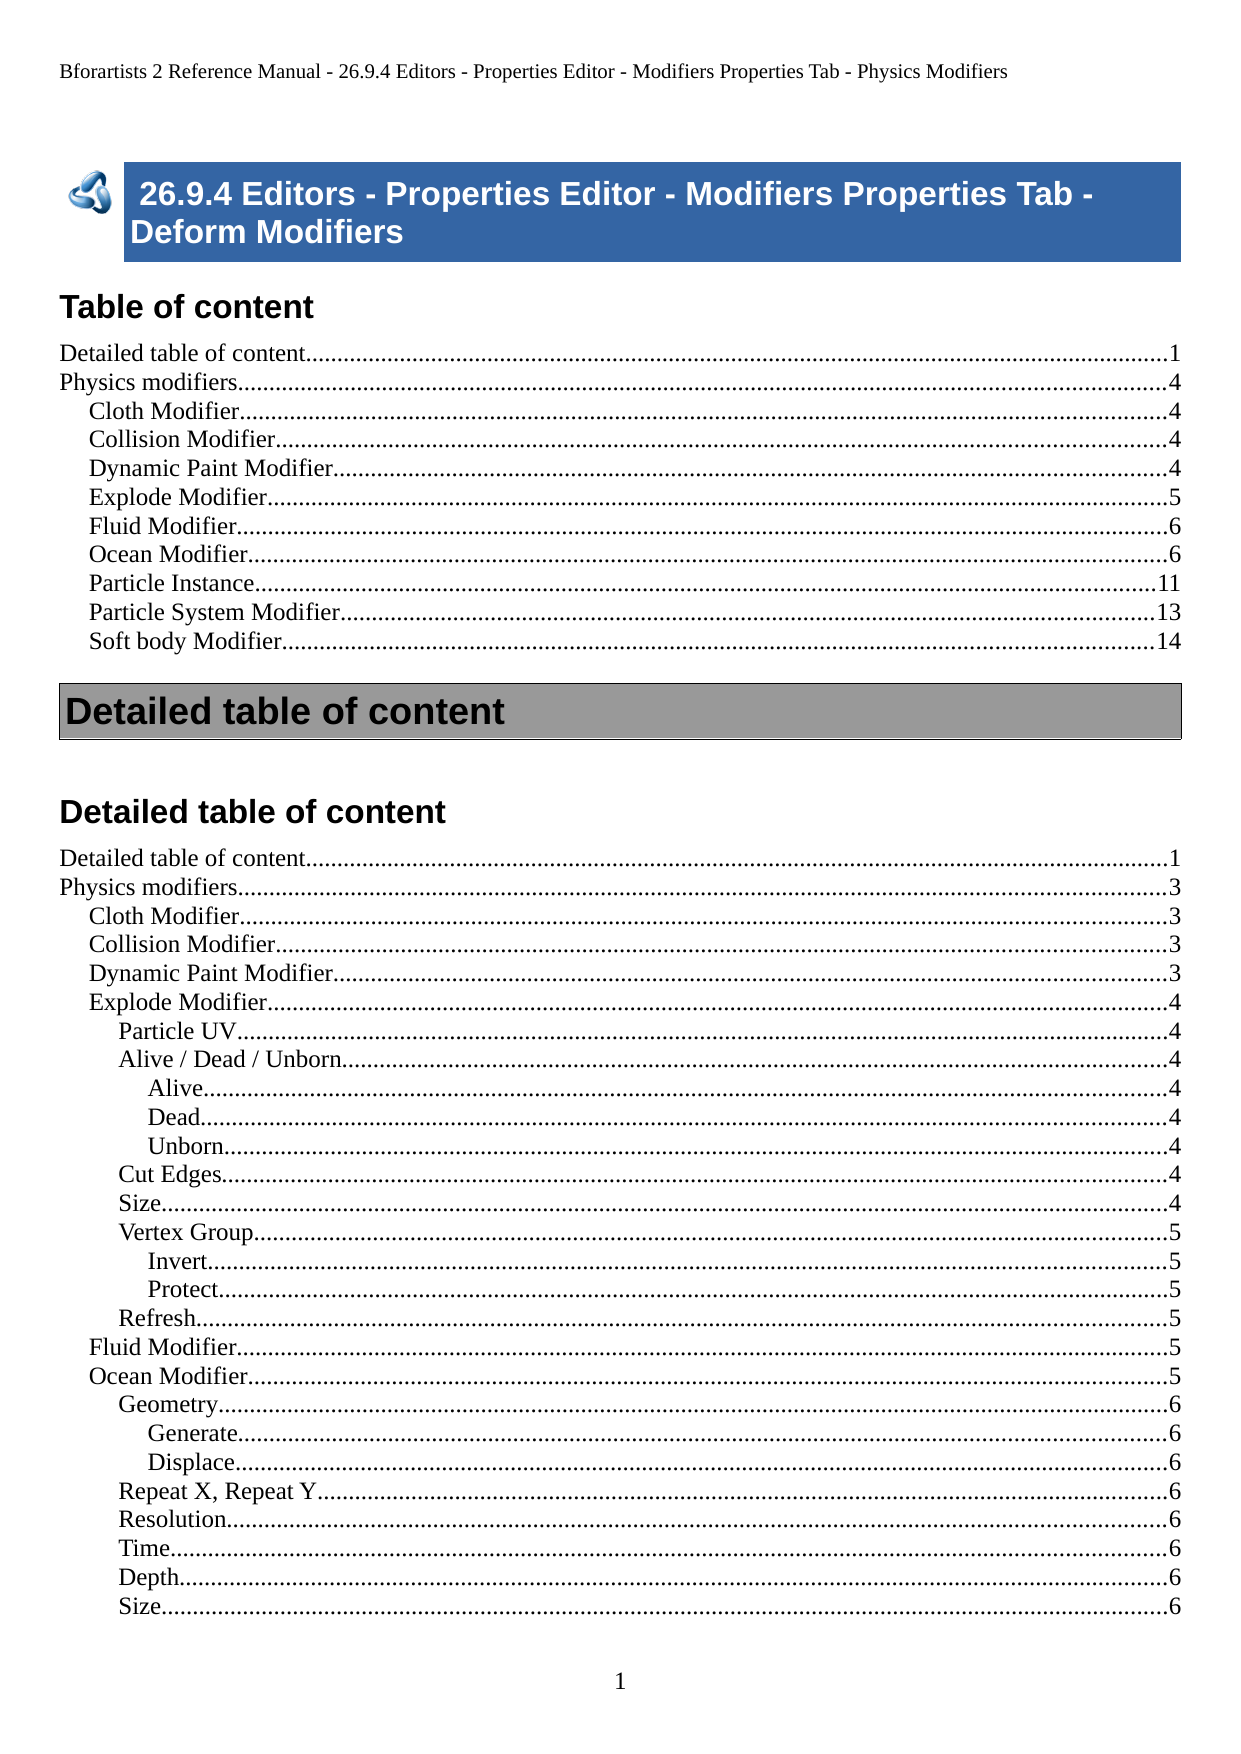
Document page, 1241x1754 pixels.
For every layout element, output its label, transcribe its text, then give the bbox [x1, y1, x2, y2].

text Displace 6 [147, 1447, 1181, 1476]
text Repeat X, Repeat Y 6 [118, 1476, 1181, 1504]
text Detailed table of content 1 [59, 843, 1181, 872]
text Geometry 6 [118, 1389, 1181, 1418]
subtitle Table of content [59, 287, 1181, 326]
text Physics modifiers 3 [59, 872, 1181, 901]
text Size 6 [118, 1591, 1181, 1619]
text Particle Instance 11 [88, 568, 1181, 597]
text Cloth Modifier 3 [88, 901, 1181, 929]
text Vertex Group 5 [118, 1217, 1181, 1246]
text Ocean Modifier 6 [88, 539, 1181, 568]
text Alive 4 [147, 1073, 1181, 1102]
text Particle UV 4 [118, 1016, 1181, 1044]
text Alive / Dead / Unborn 4 [118, 1044, 1181, 1073]
text Refresh 5 [118, 1303, 1181, 1332]
text Particle System Modifier 13 [88, 597, 1181, 626]
text Explode Modifier 5 [88, 482, 1181, 511]
text Cloth Modifier 4 [88, 396, 1181, 424]
text Protect 5 [147, 1274, 1181, 1303]
text Explode Modifier 4 [88, 987, 1181, 1016]
text Fluid Modifier 6 [88, 511, 1181, 539]
text Generate 6 [147, 1418, 1181, 1447]
picture [65, 167, 114, 217]
text Collision Modifier 4 [88, 424, 1181, 453]
text Dynamic Paint Modifier 3 [88, 958, 1181, 987]
text Ocean Modifier 5 [88, 1361, 1181, 1389]
text Dynamic Paint Modifier 4 [88, 453, 1181, 482]
table_header Detailed table of content [60, 684, 1181, 738]
text Size 4 [118, 1188, 1181, 1217]
text Depth 6 [118, 1562, 1181, 1591]
text Invert 5 [147, 1246, 1181, 1274]
text Collision Modifier 3 [88, 929, 1181, 958]
table_header 26.9.4 Editors - Properties Editor - Modifiers Properties Tab - Deform Modifiers [124, 162, 1181, 262]
text Detailed table of content 1 [59, 338, 1181, 367]
text Fluid Modifier 5 [88, 1332, 1181, 1361]
text Unborn 4 [147, 1131, 1181, 1159]
text Time 6 [118, 1533, 1181, 1562]
text Physics modifiers 4 [59, 367, 1181, 396]
text Dead 4 [147, 1102, 1181, 1131]
text Soft body Modifier 14 [88, 626, 1181, 654]
subtitle Detailed table of content [59, 792, 1181, 831]
table_header [59, 162, 124, 262]
text Resolution 6 [118, 1504, 1181, 1533]
text Cut Edges 4 [118, 1159, 1181, 1188]
